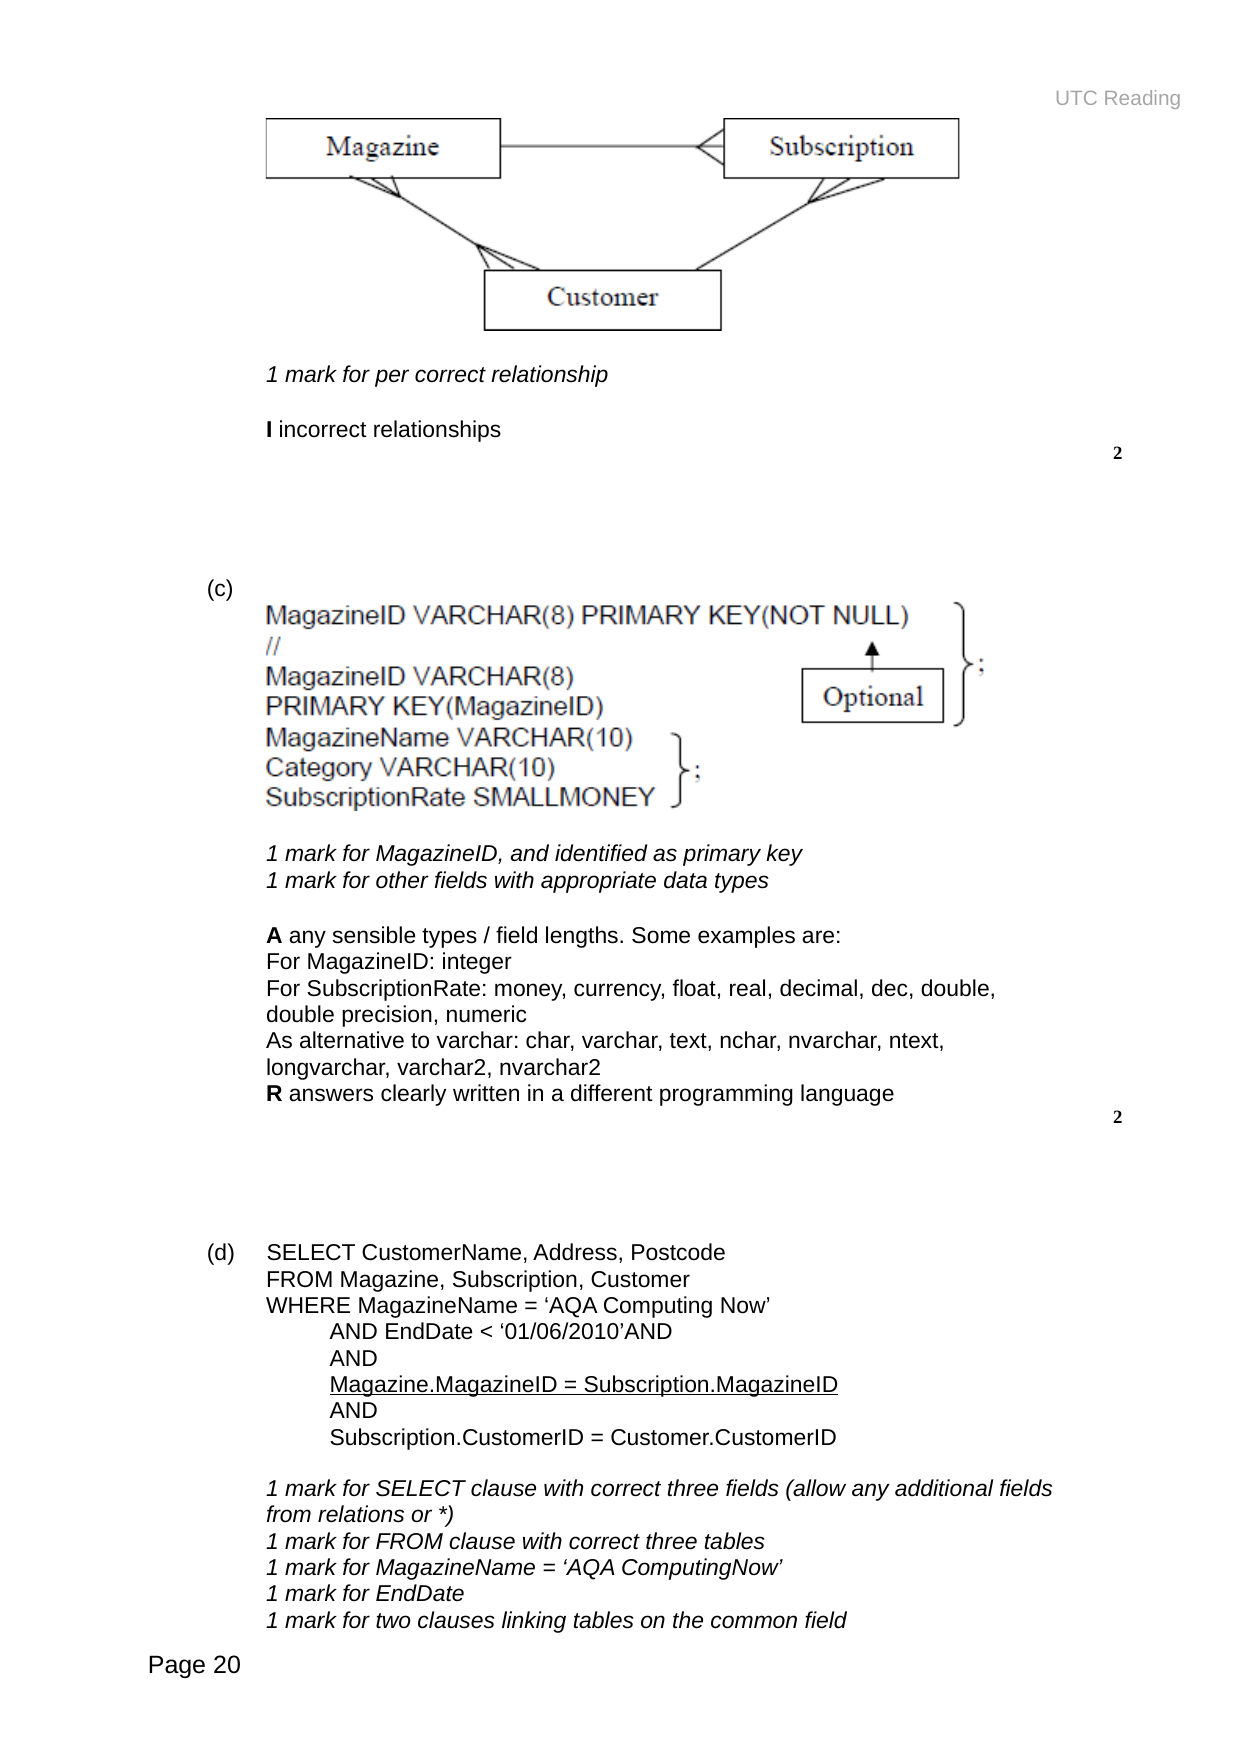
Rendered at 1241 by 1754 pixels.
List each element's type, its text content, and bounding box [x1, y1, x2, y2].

text (c) [207, 575, 1063, 601]
text 1 mark for SELECT clause with correct three fields (allow any additional fields from relations or *) 1 mark for FROM clause with correct three tables 1 mark for MagazineName = ‘AQA ComputingNow’ 1 mark for EndDate 1 mark for two clauses linking tables on the common field [266, 1475, 1063, 1633]
picture [265, 118, 960, 331]
text 2 [148, 1106, 1122, 1128]
text 1 mark for per correct relationship I incorrect relationships [266, 361, 1063, 442]
text 1 mark for MagazineID, and identified as primary key 1 mark for other fields with appropriate data types A any sensible types / field lengths. Some examples are: For MagazineID: integer For SubscriptionRate: money, currency, float, real, decimal, dec, double, double precision, numeric As alternative to varchar: char, varchar, text, nchar, nvarchar, ntext, longvarchar, varchar2, nvarchar2 R answers clearly written in a different programming language [266, 840, 1063, 1106]
text 2 [148, 442, 1122, 463]
text (d) SELECT CustomerName, Address, Postcode FROM Magazine, Subscription, Customer WHERE MagazineName = ‘AQA Computing Now’ AND EndDate < ‘01/06/2010’AND AND Magazine.MagazineID = Subscription.MagazineID AND Subscription.CustomerID = Customer.CustomerID [207, 1239, 1063, 1450]
picture [265, 601, 985, 811]
